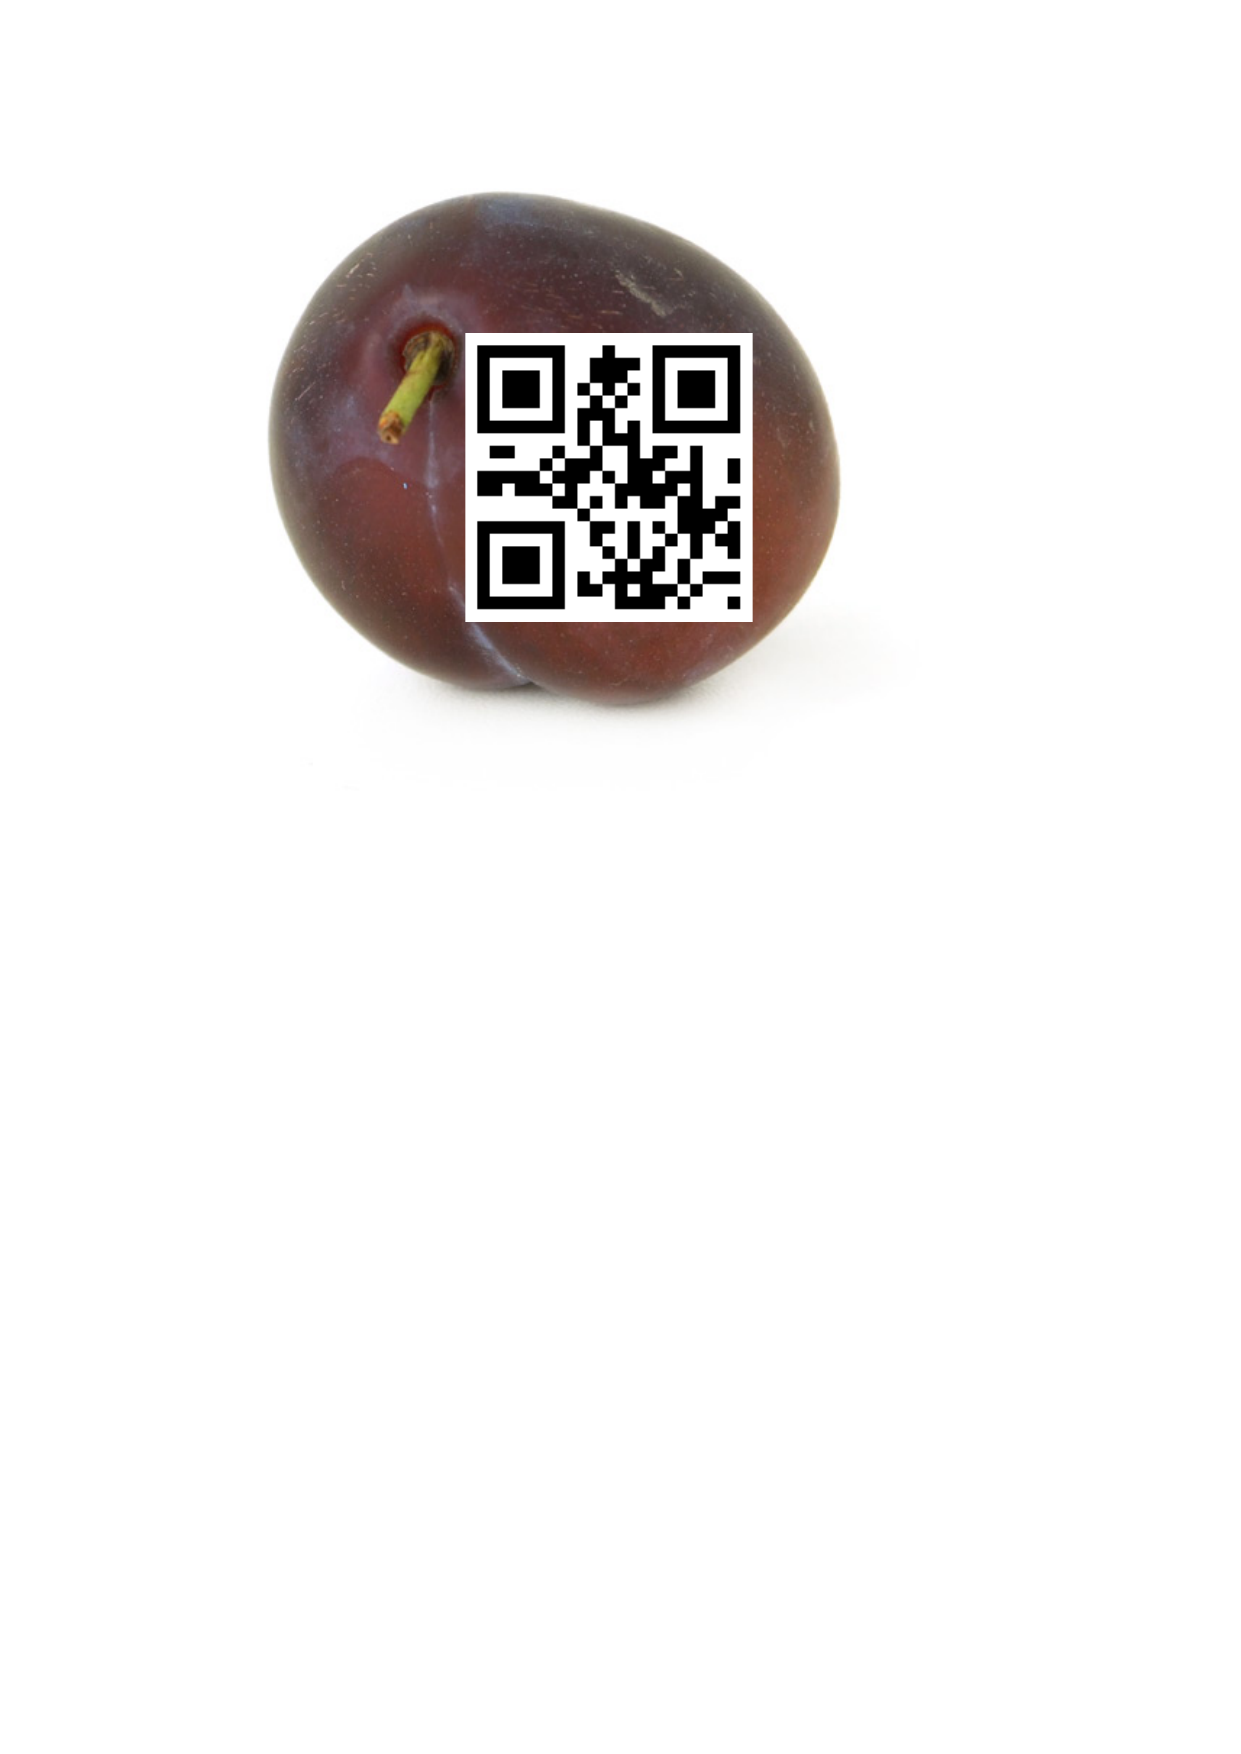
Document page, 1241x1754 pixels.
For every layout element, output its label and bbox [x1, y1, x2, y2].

picture [116, 119, 1043, 814]
